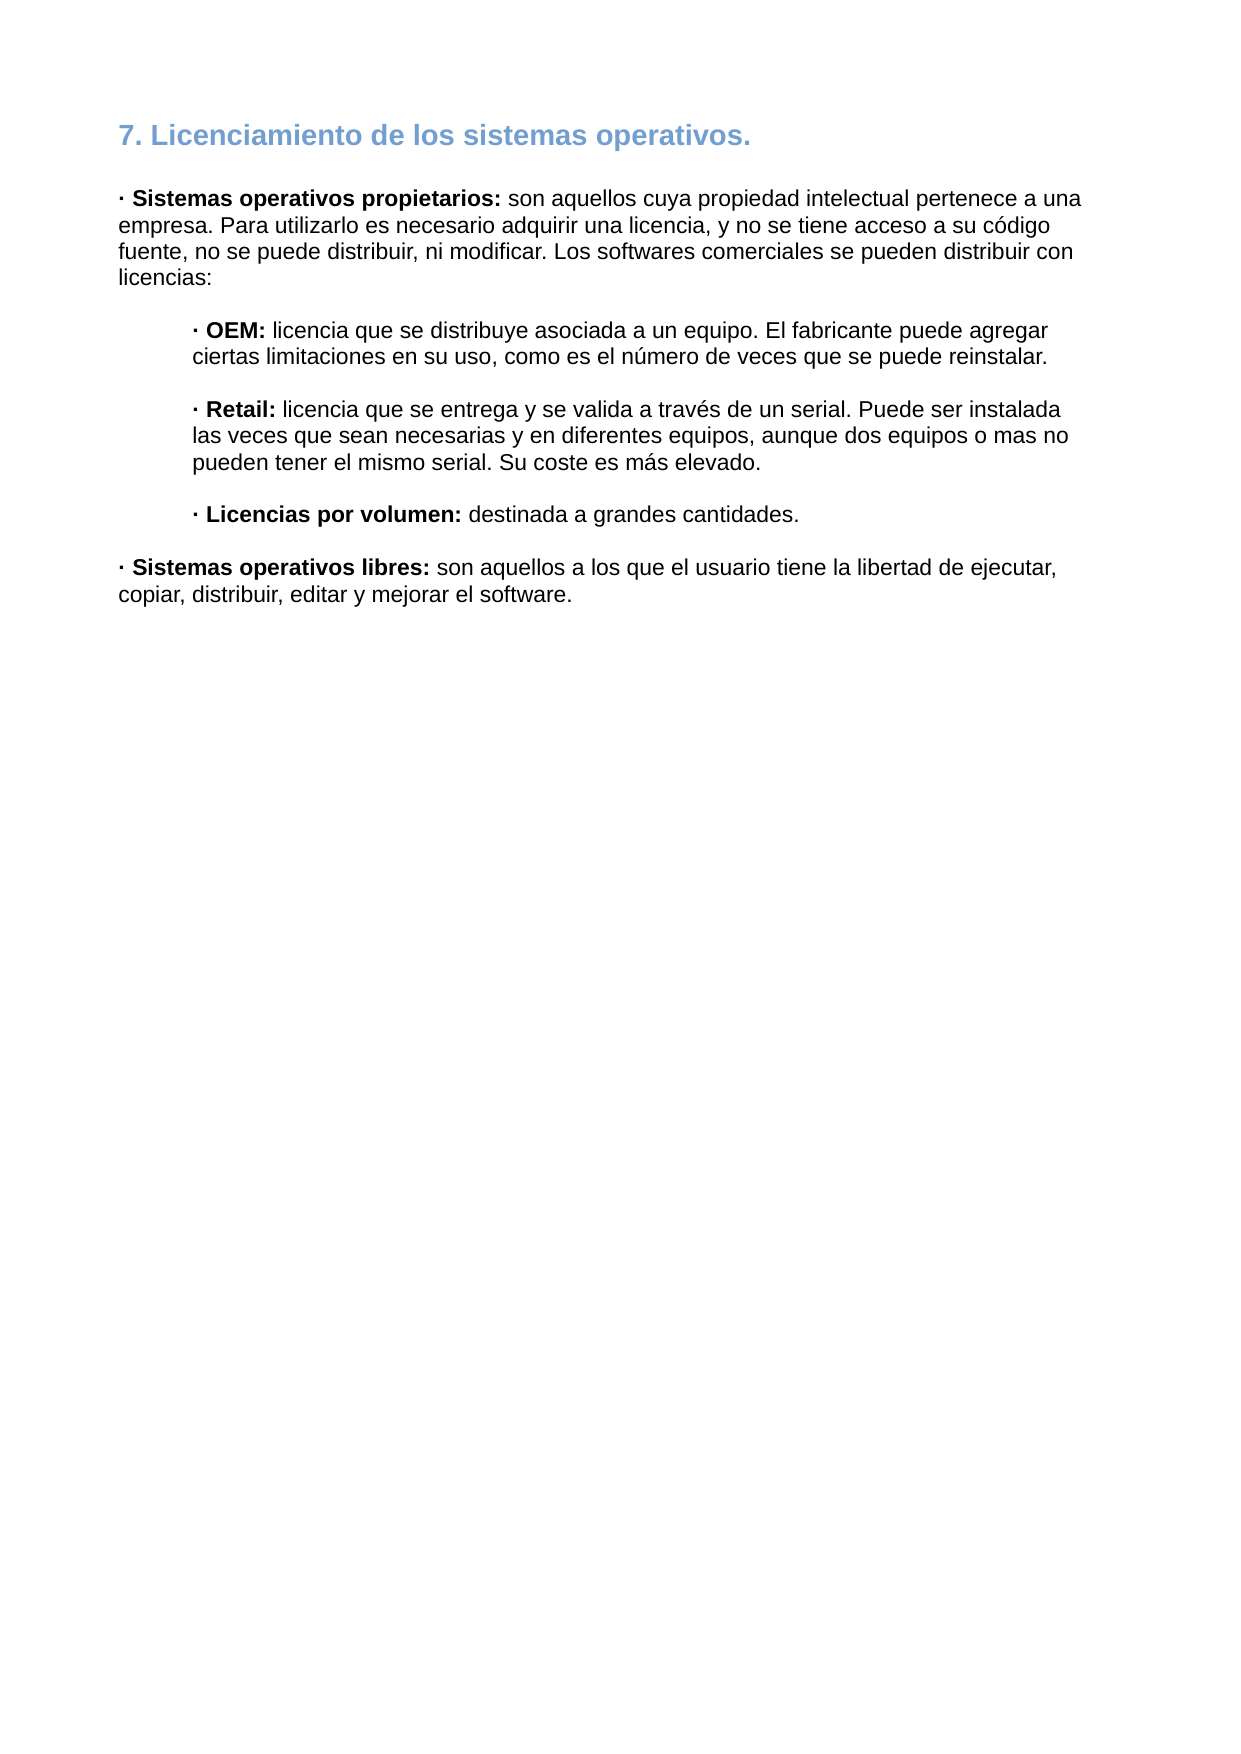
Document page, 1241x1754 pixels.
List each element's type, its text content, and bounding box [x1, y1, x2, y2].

text · Sistemas operativos propietarios: son aquellos cuya propiedad intelectual pertenece a una empresa. Para utilizarlo es necesario adquirir una licencia, y no se tiene acceso a su código fuente, no se puede distribuir, ni modificar. Los softwares comerciales se pueden distribuir con licencias: [118, 185, 1122, 291]
text ciertas limitaciones en su uso, como es el número de veces que se puede reinstalar. [118, 343, 1122, 370]
text · Retail: licencia que se entrega y se valida a través de un serial. Puede ser instalada [118, 396, 1122, 422]
text · Licencias por volumen: destinada a grandes cantidades. [118, 501, 1122, 528]
text · OEM: licencia que se distribuye asociada a un equipo. El fabricante puede agregar [118, 317, 1122, 343]
text · Sistemas operativos libres: son aquellos a los que el usuario tiene la libertad de ejecutar, copiar, distribuir, editar y mejorar el software. [118, 554, 1122, 607]
text 7. Licenciamiento de los sistemas operativos. [118, 118, 1122, 152]
text pueden tener el mismo serial. Su coste es más elevado. [118, 449, 1122, 475]
text las veces que sean necesarias y en diferentes equipos, aunque dos equipos o mas no [118, 422, 1122, 449]
